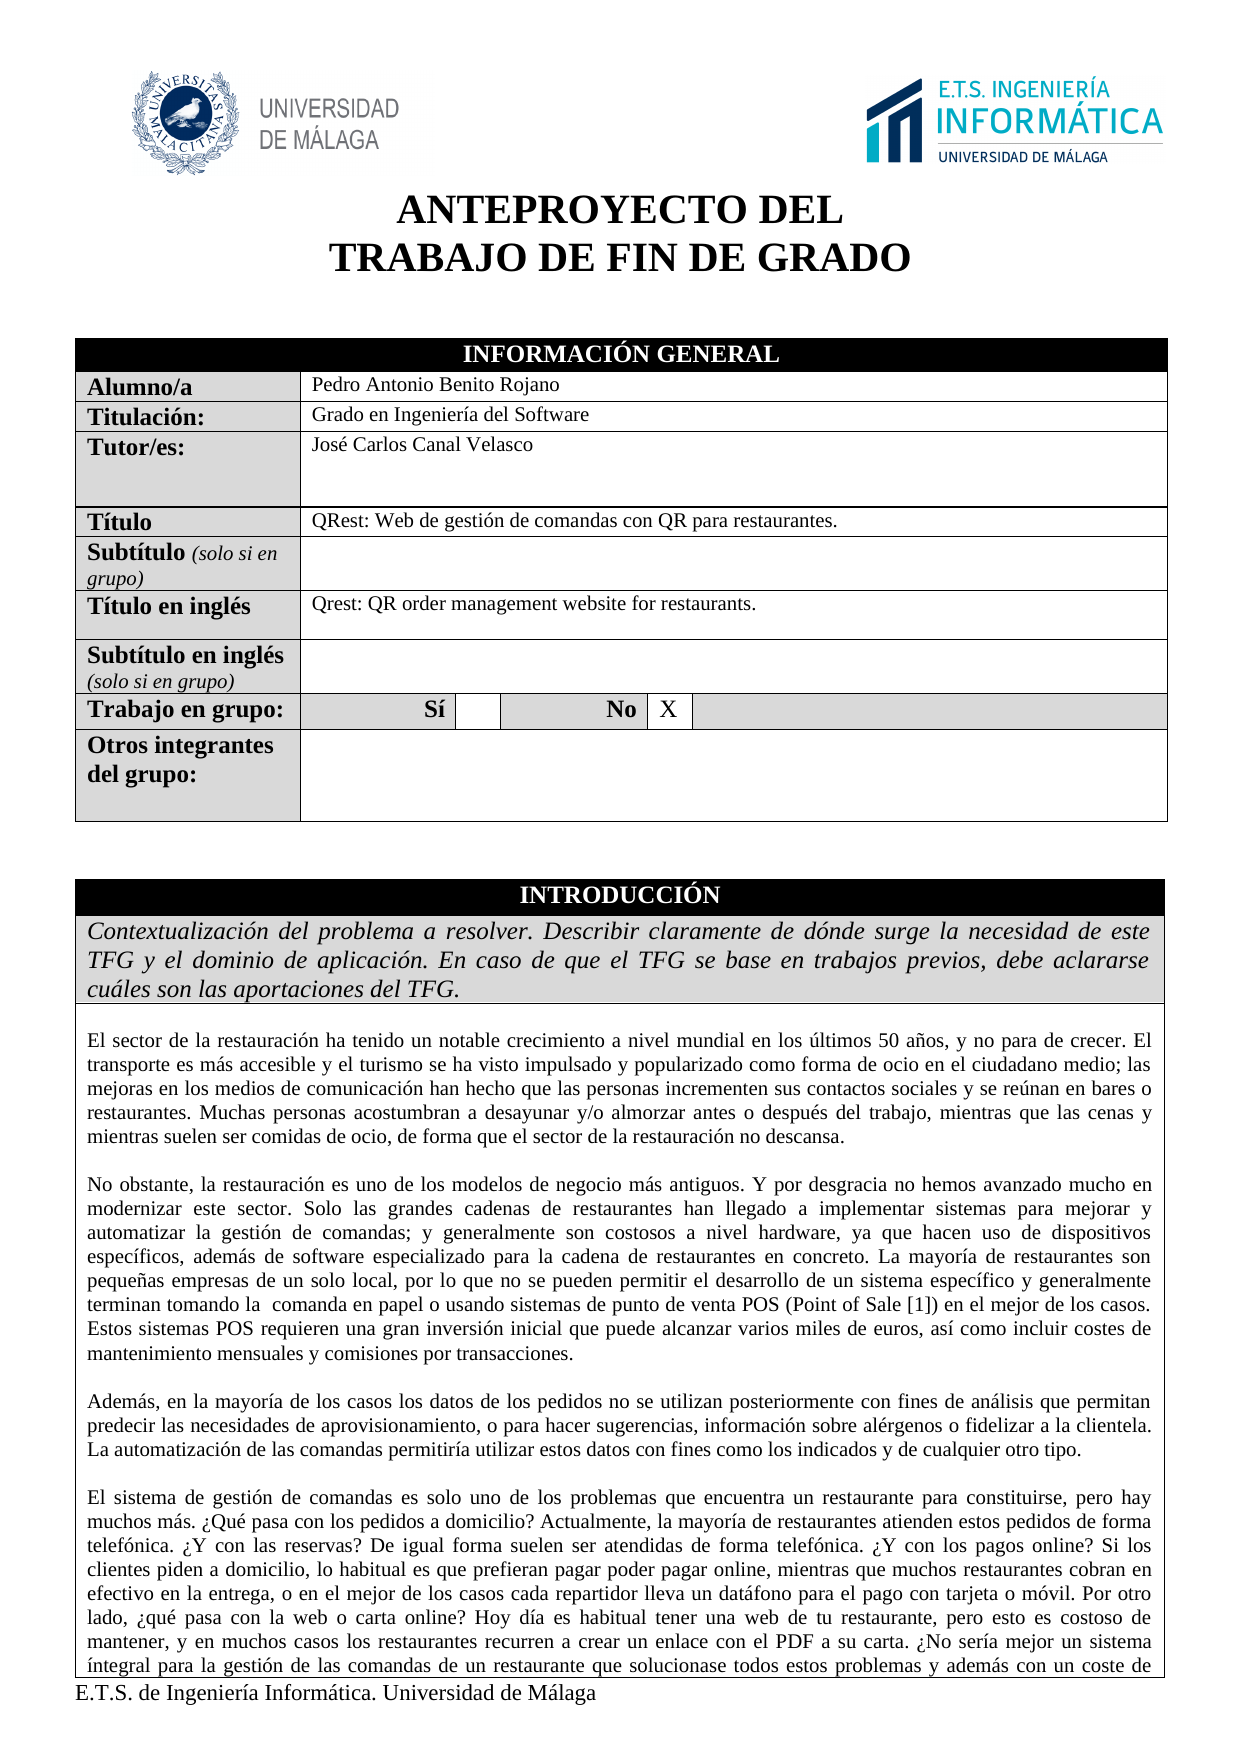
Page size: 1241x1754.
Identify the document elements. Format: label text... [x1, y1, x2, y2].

table_cell José Carlos Canal Velasco [301, 432, 1167, 506]
table_cell Subtítulo (solo si en grupo) [76, 537, 300, 590]
table_cell Alumno/a [76, 372, 300, 401]
table_cell [301, 730, 1167, 821]
table_cell [456, 694, 500, 729]
table_cell Título en inglés [76, 591, 300, 639]
table_cell Contextualización del problema a resolver. Describir claramente de dónde surge la necesidad de este TFG y el dominio de aplicación. En caso de que el TFG se base en trabajos previos, debe aclararse cuáles son las aportaciones del TFG. [76, 916, 1164, 1002]
picture [864, 75, 1167, 164]
table_cell Título [76, 508, 300, 536]
table_cell [301, 640, 1167, 693]
table_cell [301, 537, 1167, 590]
table_cell Grado en Ingeniería del Software [301, 402, 1167, 431]
table_cell El sector de la restauración ha tenido un notable crecimiento a nivel mundial en los últimos 50 años, y no para de crecer. El transporte es más accesible y el turismo se ha visto impulsado y popularizado como forma de ocio en el ciudadano medio; las mejoras en los medios de comunicación han hecho que las personas incrementen sus contactos sociales y se reúnan en bares o restaurantes. Muchas personas acostumbran a desayunar y/o almorzar antes o después del trabajo, mientras que las cenas y mientras suelen ser comidas de ocio, de forma que el sector de la restauración no descansa. No obstante, la restauración es uno de los modelos de negocio más antiguos. Y por desgracia no hemos avanzado mucho en modernizar este sector. Solo las grandes cadenas de restaurantes han llegado a implementar sistemas para mejorar y automatizar la gestión de comandas; y generalmente son costosos a nivel hardware, ya que hacen uso de dispositivos específicos, además de software especializado para la cadena de restaurantes en concreto. La mayoría de restaurantes son pequeñas empresas de un solo local, por lo que no se pueden permitir el desarrollo de un sistema específico y generalmente terminan tomando la comanda en papel o usando sistemas de punto de venta POS (Point of Sale [1]) en el mejor de los casos. Estos sistemas POS requieren una gran inversión inicial que puede alcanzar varios miles de euros, así como incluir costes de mantenimiento mensuales y comisiones por transacciones. Además, en la mayoría de los casos los datos de los pedidos no se utilizan posteriormente con fines de análisis que permitan predecir las necesidades de aprovisionamiento, o para hacer sugerencias, información sobre alérgenos o fidelizar a la clientela. La automatización de las comandas permitiría utilizar estos datos con fines como los indicados y de cualquier otro tipo. El sistema de gestión de comandas es solo uno de los problemas que encuentra un restaurante para constituirse, pero hay muchos más. ¿Qué pasa con los pedidos a domicilio? Actualmente, la mayoría de restaurantes atienden estos pedidos de forma telefónica. ¿Y con las reservas? De igual forma suelen ser atendidas de forma telefónica. ¿Y con los pagos online? Si los clientes piden a domicilio, lo habitual es que prefieran pagar poder pagar online, mientras que muchos restaurantes cobran en efectivo en la entrega, o en el mejor de los casos cada repartidor lleva un datáfono para el pago con tarjeta o móvil. Por otro lado, ¿qué pasa con la web o carta online? Hoy día es habitual tener una web de tu restaurante, pero esto es costoso de mantener, y en muchos casos los restaurantes recurren a crear un enlace con el PDF a su carta. ¿No sería mejor un sistema íntegral para la gestión de las comandas de un restaurante que solucionase todos estos problemas y además con un coste de [76, 1004, 1164, 1677]
table_header INFORMACIÓN GENERAL [76, 339, 1167, 371]
table_cell Qrest: QR order management website for restaurants. [301, 591, 1167, 639]
table_cell Subtítulo en inglés (solo si en grupo) [76, 640, 300, 693]
table_cell QRest: Web de gestión de comandas con QR para restaurantes. [301, 508, 1167, 536]
table_cell [693, 694, 1167, 729]
text ANTEPROYECTO DEL [75, 184, 1165, 232]
table_cell Otros integrantes del grupo: [76, 730, 300, 821]
table_cell Trabajo en grupo: [76, 694, 300, 729]
table_cell X [648, 694, 692, 729]
text TRABAJO DE FIN DE GRADO [75, 232, 1165, 280]
table_cell Titulación: [76, 402, 300, 431]
table_cell Tutor/es: [76, 432, 300, 506]
picture [131, 70, 436, 176]
table_cell No [501, 694, 647, 729]
table_cell Pedro Antonio Benito Rojano [301, 372, 1167, 401]
table_header INTRODUCCIÓN [76, 880, 1164, 915]
table_cell Sí [301, 694, 455, 729]
